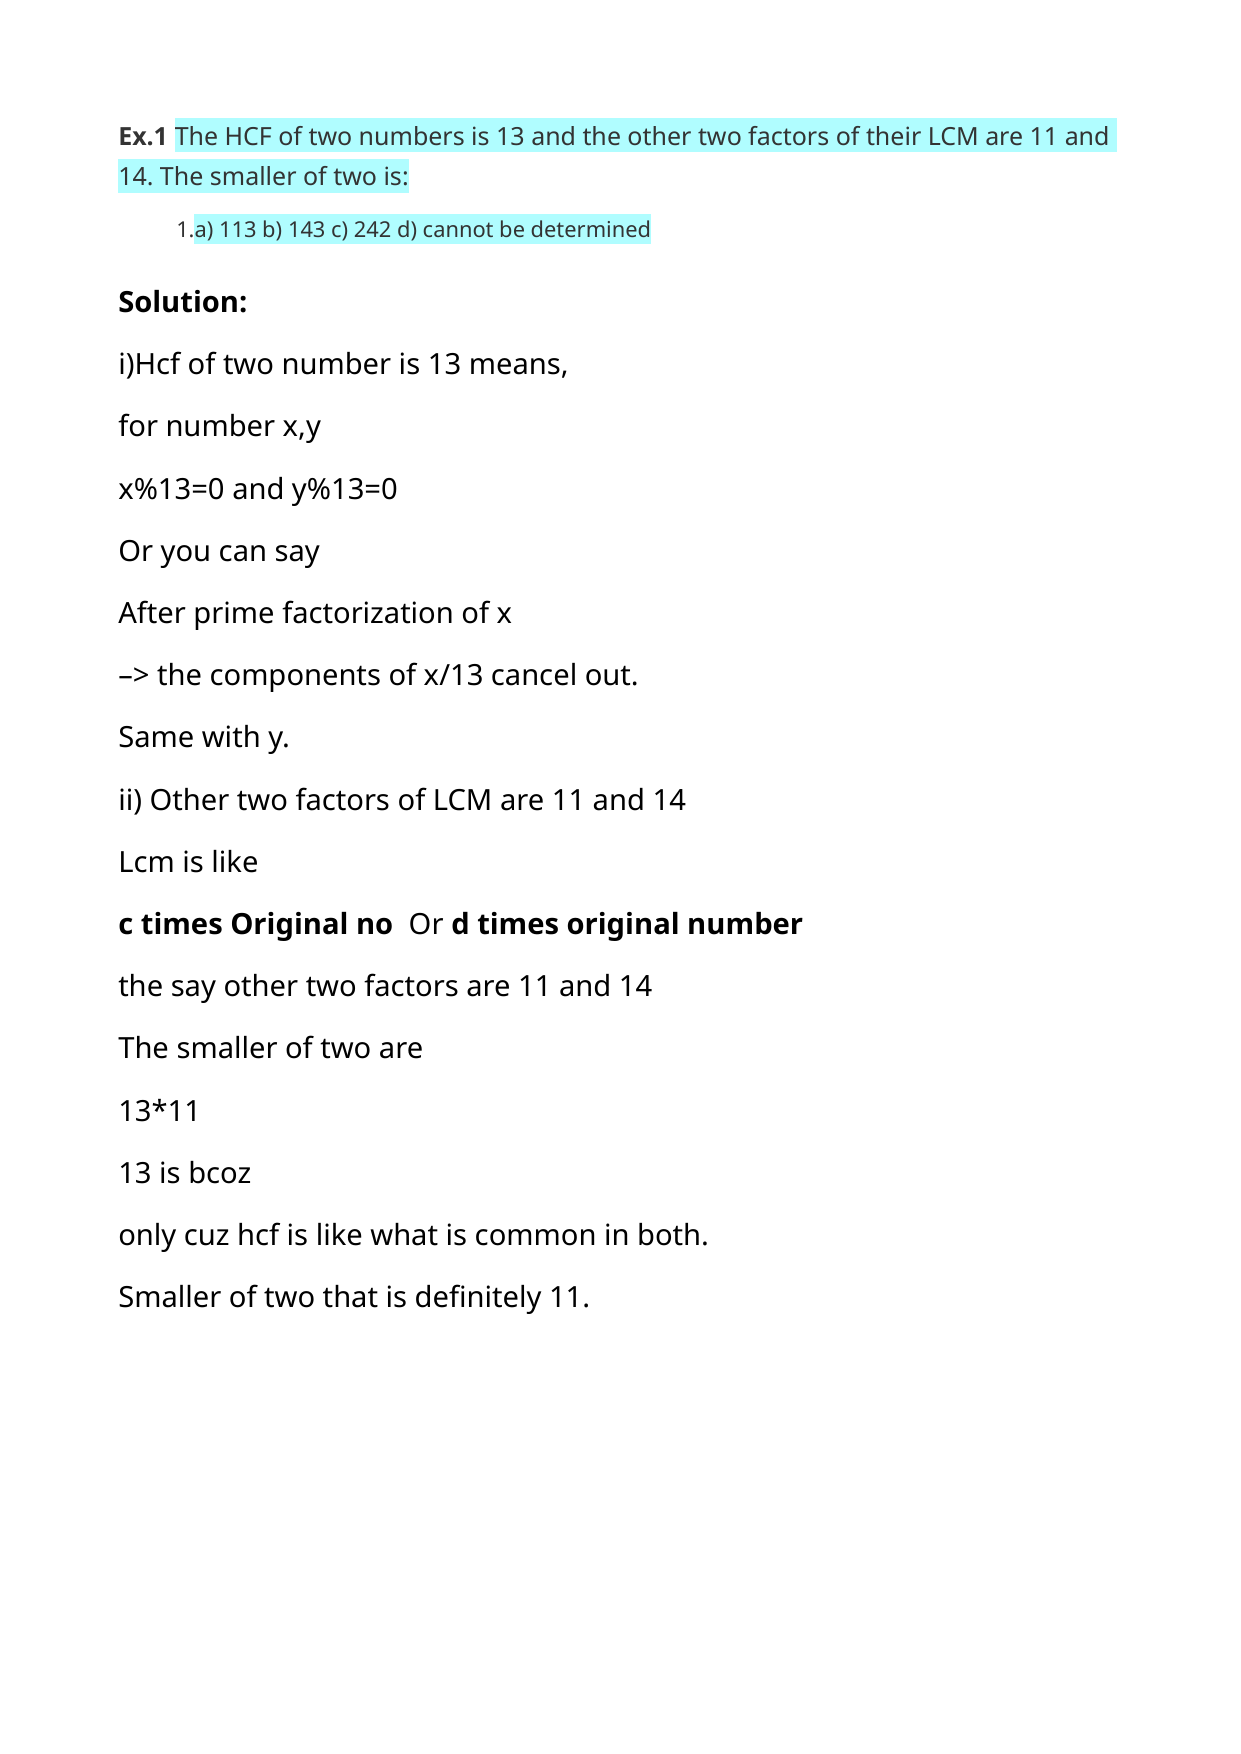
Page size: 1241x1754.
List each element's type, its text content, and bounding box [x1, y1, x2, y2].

text Same with y. [118, 717, 1122, 756]
text only cuz hcf is like what is common in both. [118, 1214, 1122, 1254]
text c times Original no Or d times original number [118, 903, 1122, 943]
text After prime factorization of x [118, 592, 1122, 632]
text Lcm is like [118, 841, 1122, 881]
text 13 is bcoz [118, 1152, 1122, 1192]
text i)Hcf of two number is 13 means, [118, 343, 1122, 383]
text for number x,y [118, 406, 1122, 445]
text x%13=0 and y%13=0 [118, 468, 1122, 508]
list a) 113 b) 143 c) 242 d) cannot be determined [118, 214, 1122, 244]
text the say other two factors are 11 and 14 [118, 965, 1122, 1005]
text The smaller of two are [118, 1028, 1122, 1067]
text 13*11 [118, 1090, 1122, 1129]
text Ex.1 The HCF of two numbers is 13 and the other two factors of their LCM are 11 and 14. The smaller of two is: [118, 118, 1122, 193]
text ii) Other two factors of LCM are 11 and 14 [118, 779, 1122, 818]
text Solution: [118, 281, 1122, 321]
text Or you can say [118, 530, 1122, 570]
text –> the components of x/13 cancel out. [118, 654, 1122, 694]
text Smaller of two that is definitely 11. [118, 1276, 1122, 1316]
